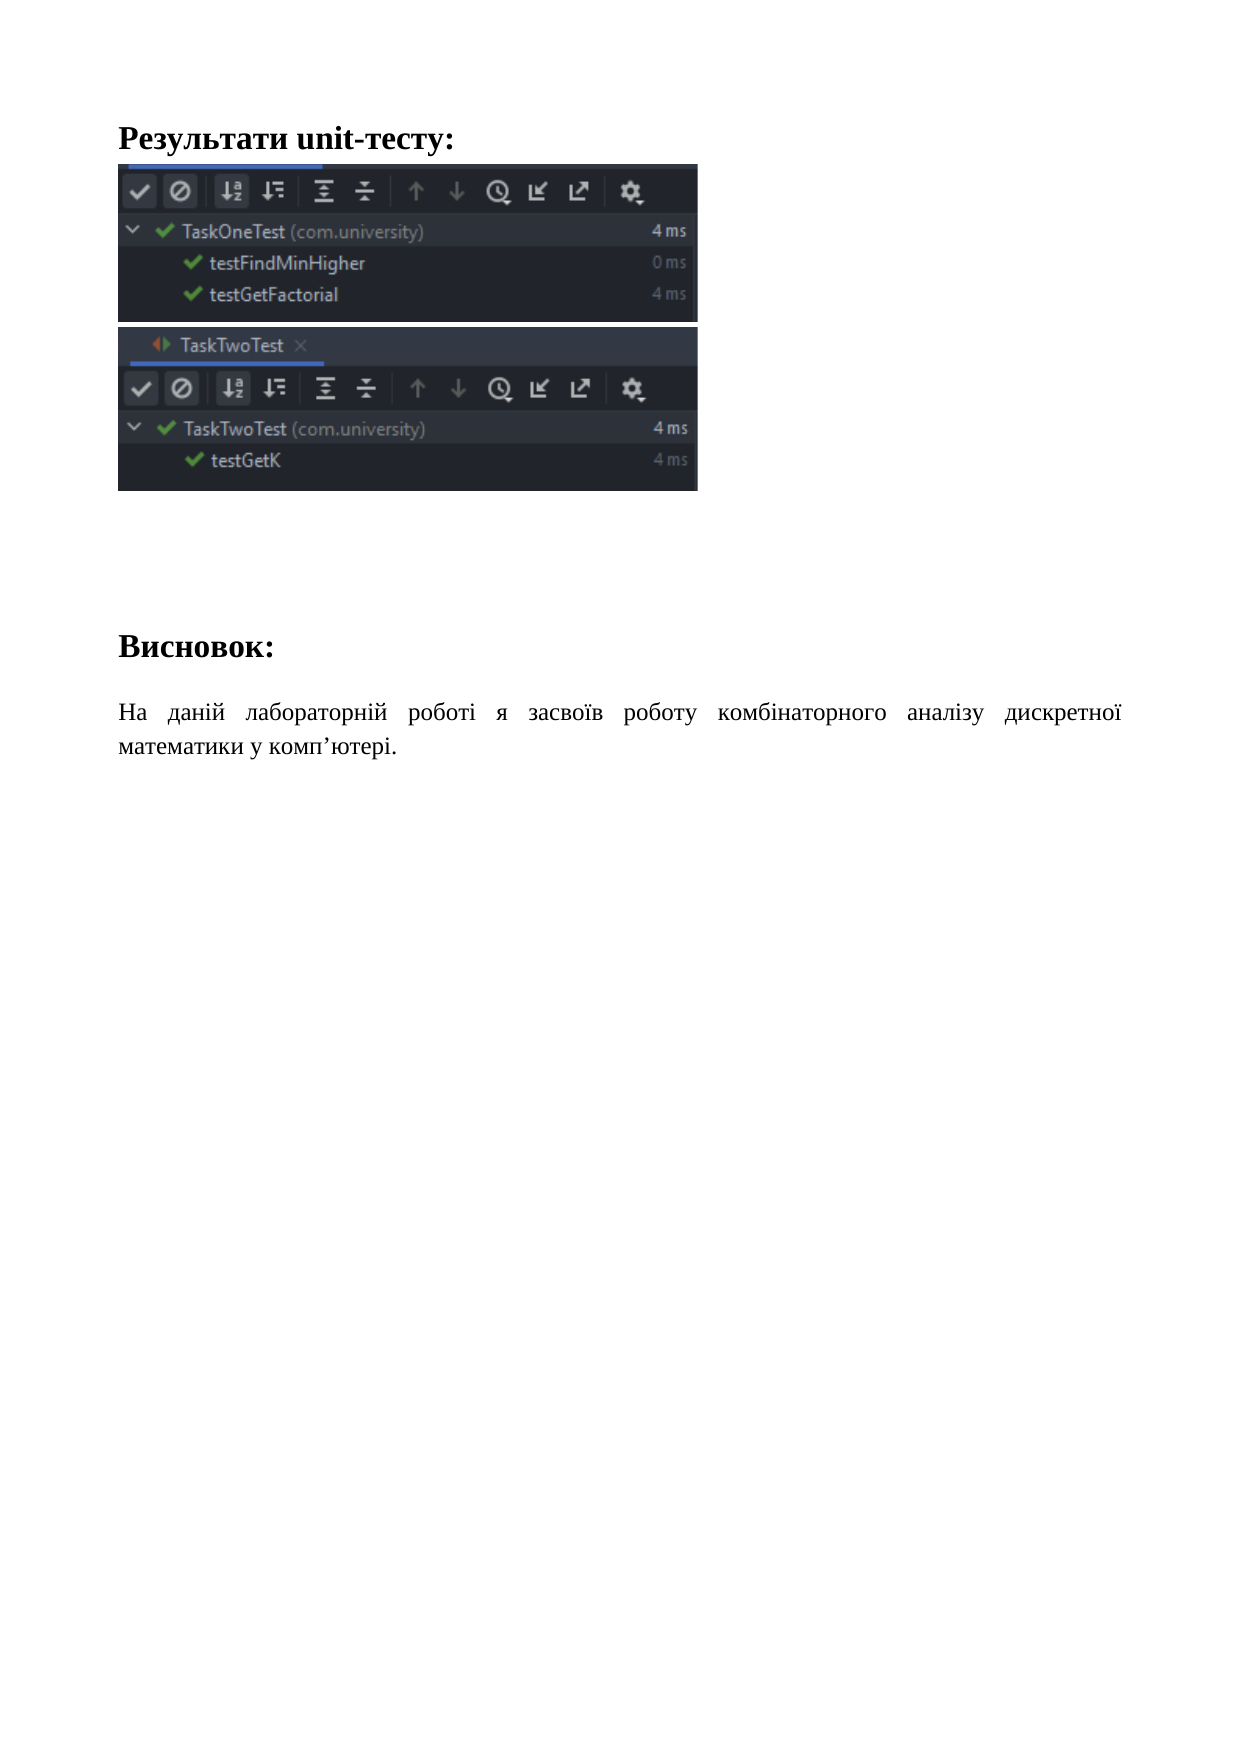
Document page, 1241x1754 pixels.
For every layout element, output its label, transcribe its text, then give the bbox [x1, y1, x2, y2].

picture [118, 327, 698, 491]
text Висновок: [118, 626, 1122, 664]
picture [118, 164, 698, 322]
text На даній лабораторній роботі я засвоїв роботу комбінаторного аналізу дискретної математики у комп’ютері. [118, 697, 1122, 760]
text Результати unit-тесту: [118, 118, 1122, 156]
